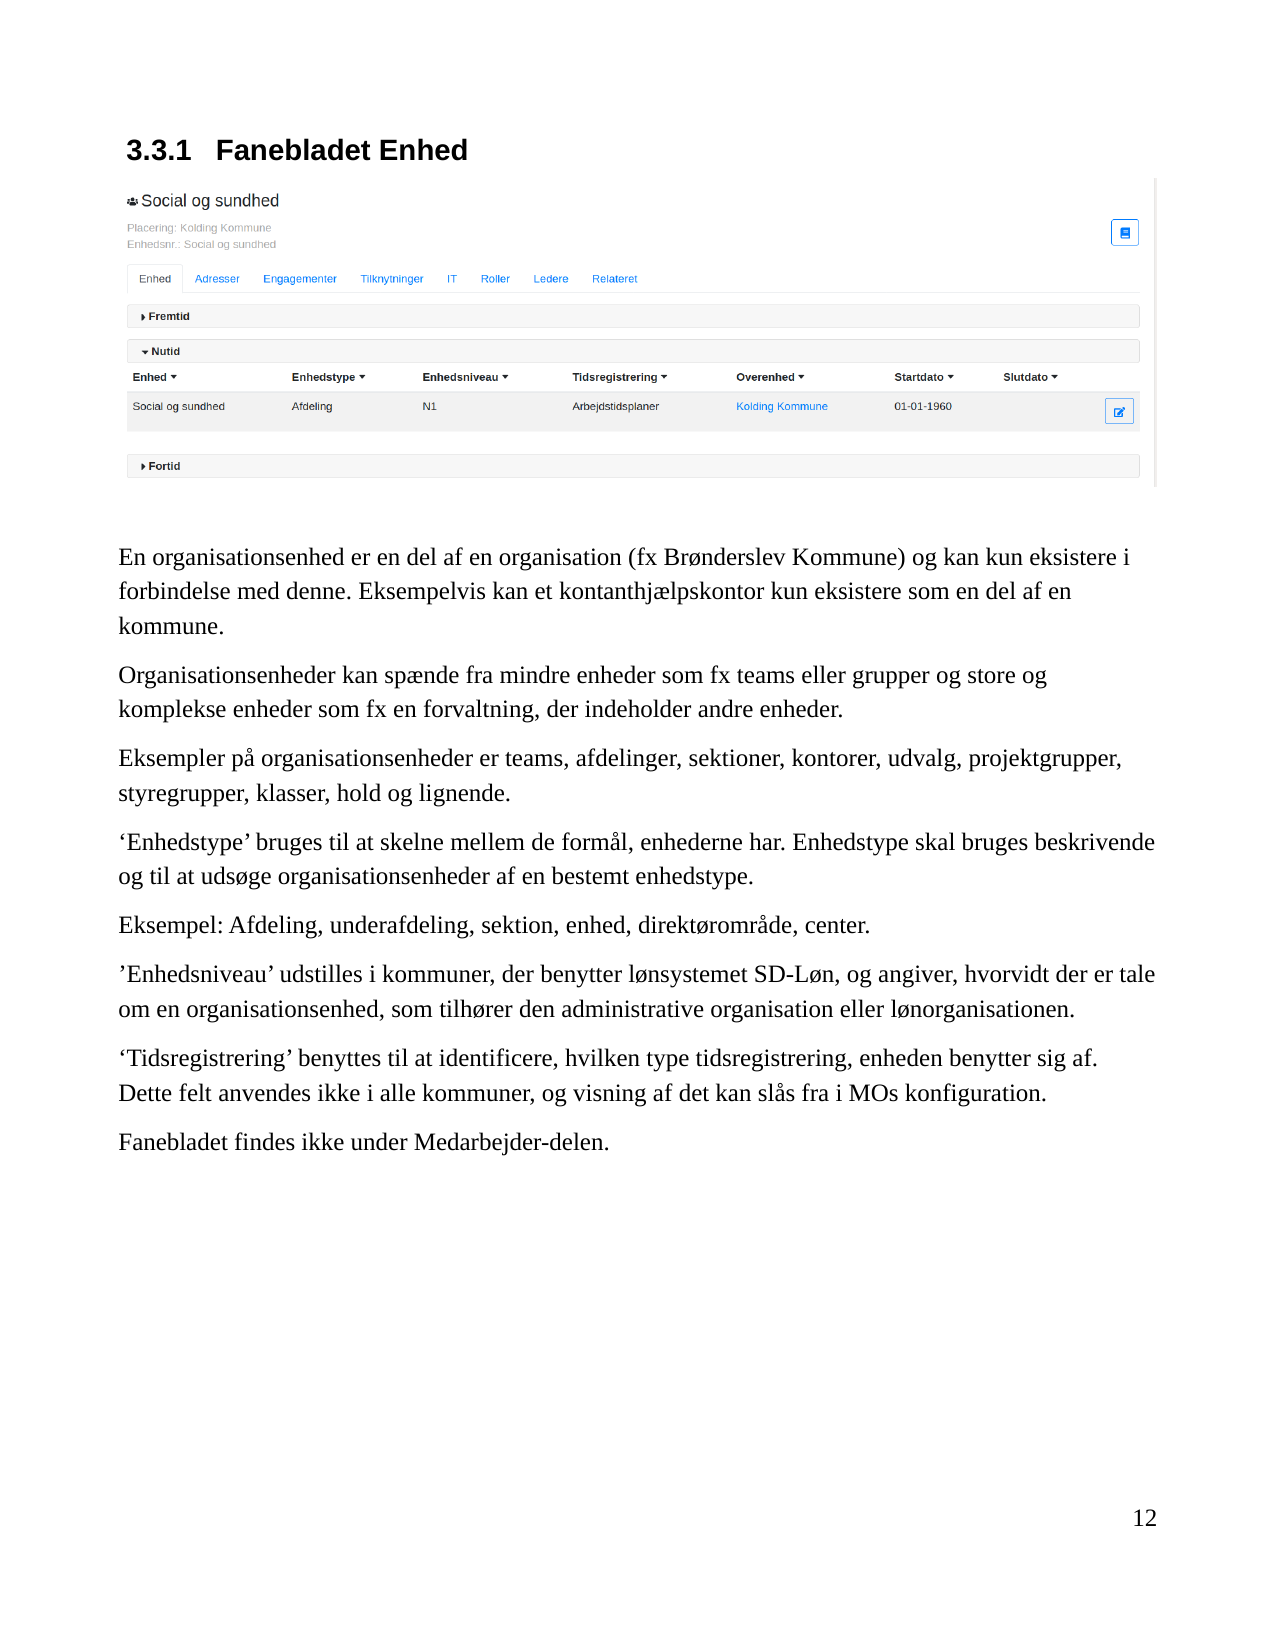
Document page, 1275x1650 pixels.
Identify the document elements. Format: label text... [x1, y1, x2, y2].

text ’Enhedsniveau’ udstilles i kommuner, der benytter lønsystemet SD-Løn, og angiver, hvorvidt der er tale om en organisationsenhed, som tilhører den administrative organisation eller lønorganisationen. [118, 959, 1157, 1023]
text Organisationsenheder kan spænde fra mindre enheder som fx teams eller grupper og store og komplekse enheder som fx en forvaltning, der indeholder andre enheder. [118, 660, 1157, 723]
text Eksempler på organisationsenheder er teams, afdelinger, sektioner, kontorer, udvalg, projektgrupper, styregrupper, klasser, hold og lignende. [118, 743, 1157, 807]
text ‘Enhedstype’ bruges til at skelne mellem de formål, enhederne har. Enhedstype skal bruges beskrivende og til at udsøge organisationsenheder af en bestemt enhedstype. [118, 827, 1157, 890]
text Eksempel: Afdeling, underafdeling, sektion, enhed, direktørområde, center. [118, 911, 1157, 939]
text En organisationsenhed er en del af en organisation (fx Brønderslev Kommune) og kan kun eksistere i forbindelse med denne. Eksempelvis kan et kontanthjælpskontor kun eksistere som en del af en kommune. [118, 542, 1157, 639]
text ‘Tidsregistrering’ benyttes til at identificere, hvilken type tidsregistrering, enheden benytter sig af. Dette felt anvendes ikke i alle kommuner, og visning af det kan slås fra i MOs konfiguration. [118, 1043, 1157, 1106]
picture [118, 178, 1157, 487]
text Fanebladet findes ikke under Medarbejder-delen. [118, 1127, 1157, 1155]
subtitle Fanebladet Enhed [118, 133, 1157, 166]
